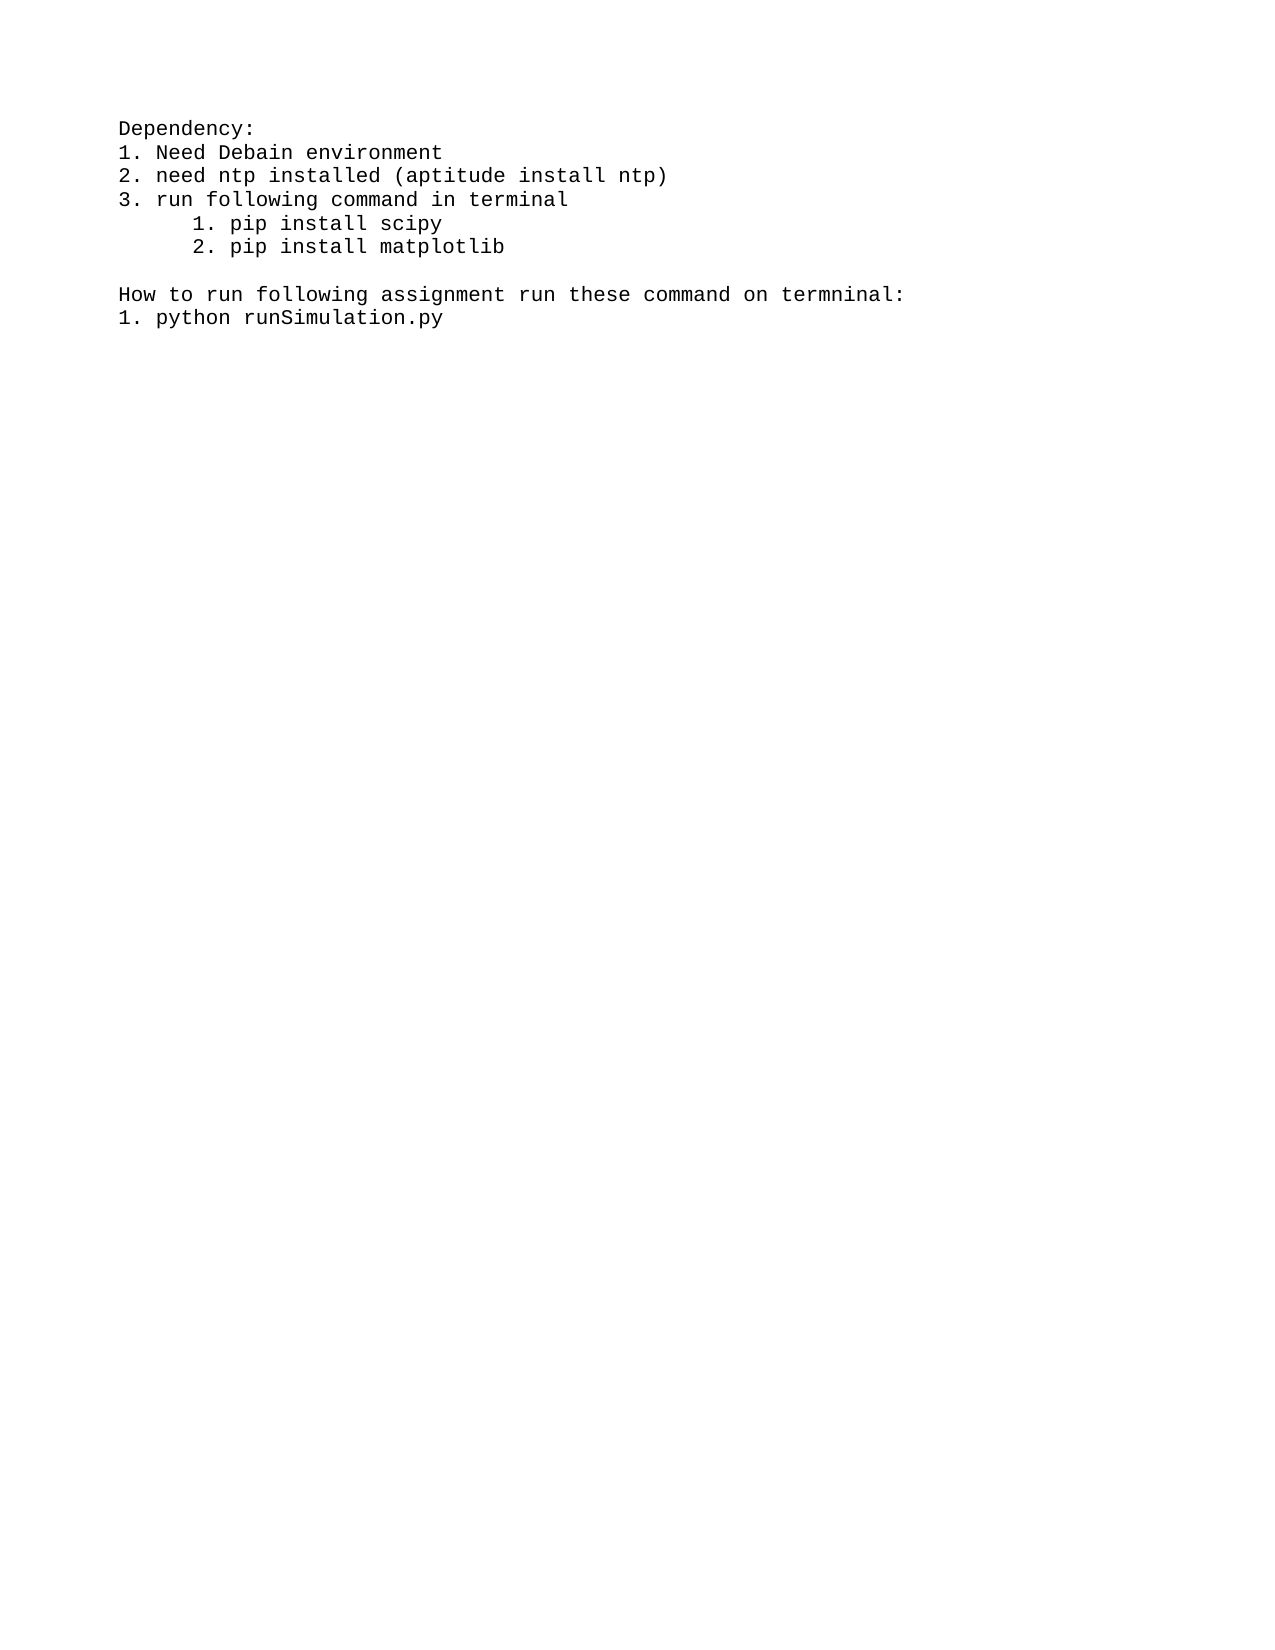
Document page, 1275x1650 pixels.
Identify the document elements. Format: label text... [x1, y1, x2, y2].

text Dependency: [118, 118, 1157, 142]
text 3. run following command in terminal [118, 189, 1157, 213]
text 1. pip install scipy [118, 213, 1157, 236]
text 1. Need Debain environment [118, 142, 1157, 165]
text 1. python runSimulation.py [118, 307, 1157, 331]
text 2. need ntp installed (aptitude install ntp) [118, 165, 1157, 189]
text How to run following assignment run these command on termninal: [118, 284, 1157, 307]
text 2. pip install matplotlib [118, 236, 1157, 260]
